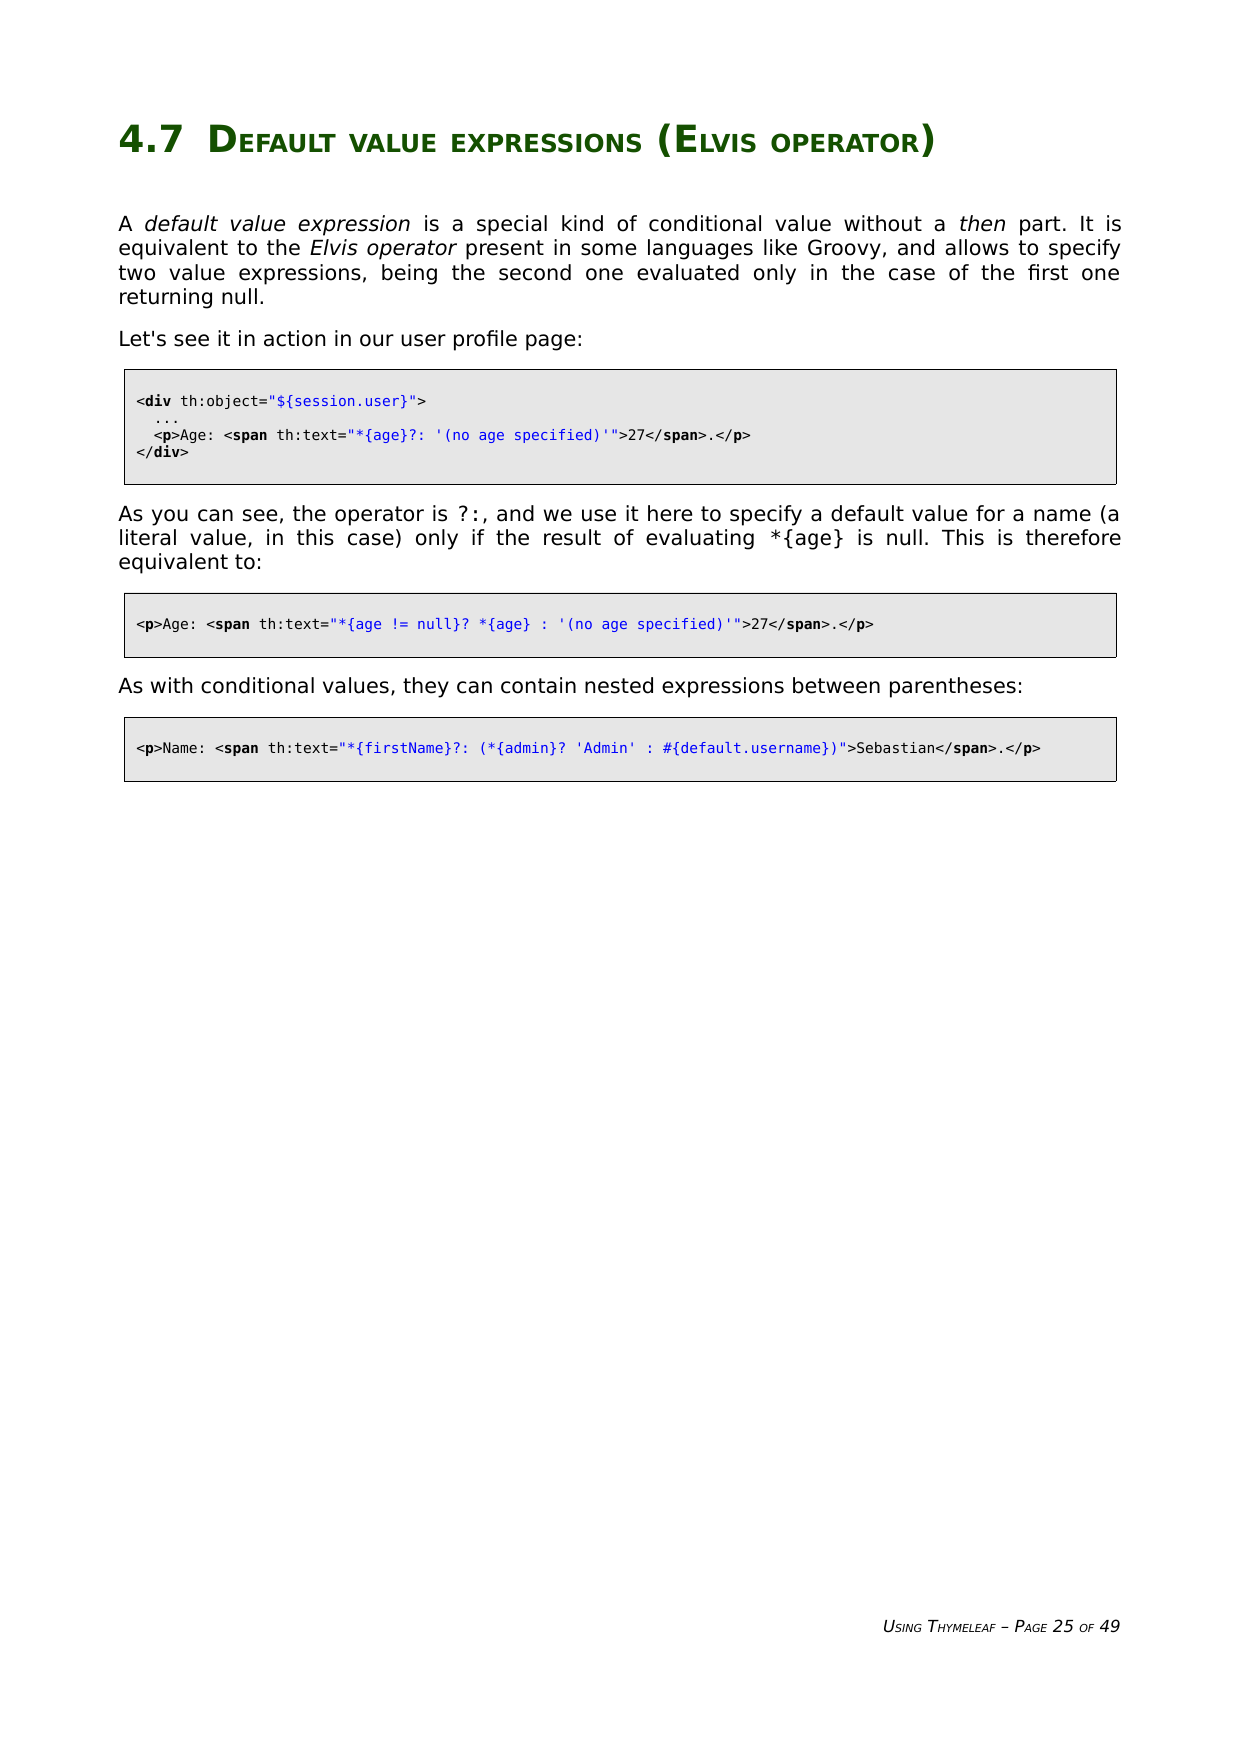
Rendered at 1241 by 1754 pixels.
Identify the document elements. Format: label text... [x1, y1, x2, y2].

subtitle Default value expressions (Elvis operator) [118, 118, 1122, 162]
text Let's see it in action in our user profile page: [118, 327, 1122, 351]
text <p>Age: <span th:text="*{age != null}? *{age} : '(no age specified)'">27</span>.</p> [125, 594, 1116, 657]
text As with conditional values, they can contain nested expressions between parentheses: [118, 674, 1122, 699]
text <p>Name: <span th:text="*{firstName}?: (*{admin}? 'Admin' : #{default.username})">Sebastian</span>.</p> [125, 718, 1116, 781]
text As you can see, the operator is ?:, and we use it here to specify a default value for a name (a literal value, in this case) only if the result of evaluating *{age} is null. This is therefore equivalent to: [118, 502, 1122, 575]
text A default value expression is a special kind of conditional value without a then part. It is equivalent to the Elvis operator present in some languages like Groovy, and allows to specify two value expressions, being the second one evaluated only in the case of the first one returning null. [118, 212, 1122, 309]
text <div th:object="${session.user}"> ... <p>Age: <span th:text="*{age}?: '(no age specified)'">27</span>.</p> </div> [125, 370, 1116, 484]
